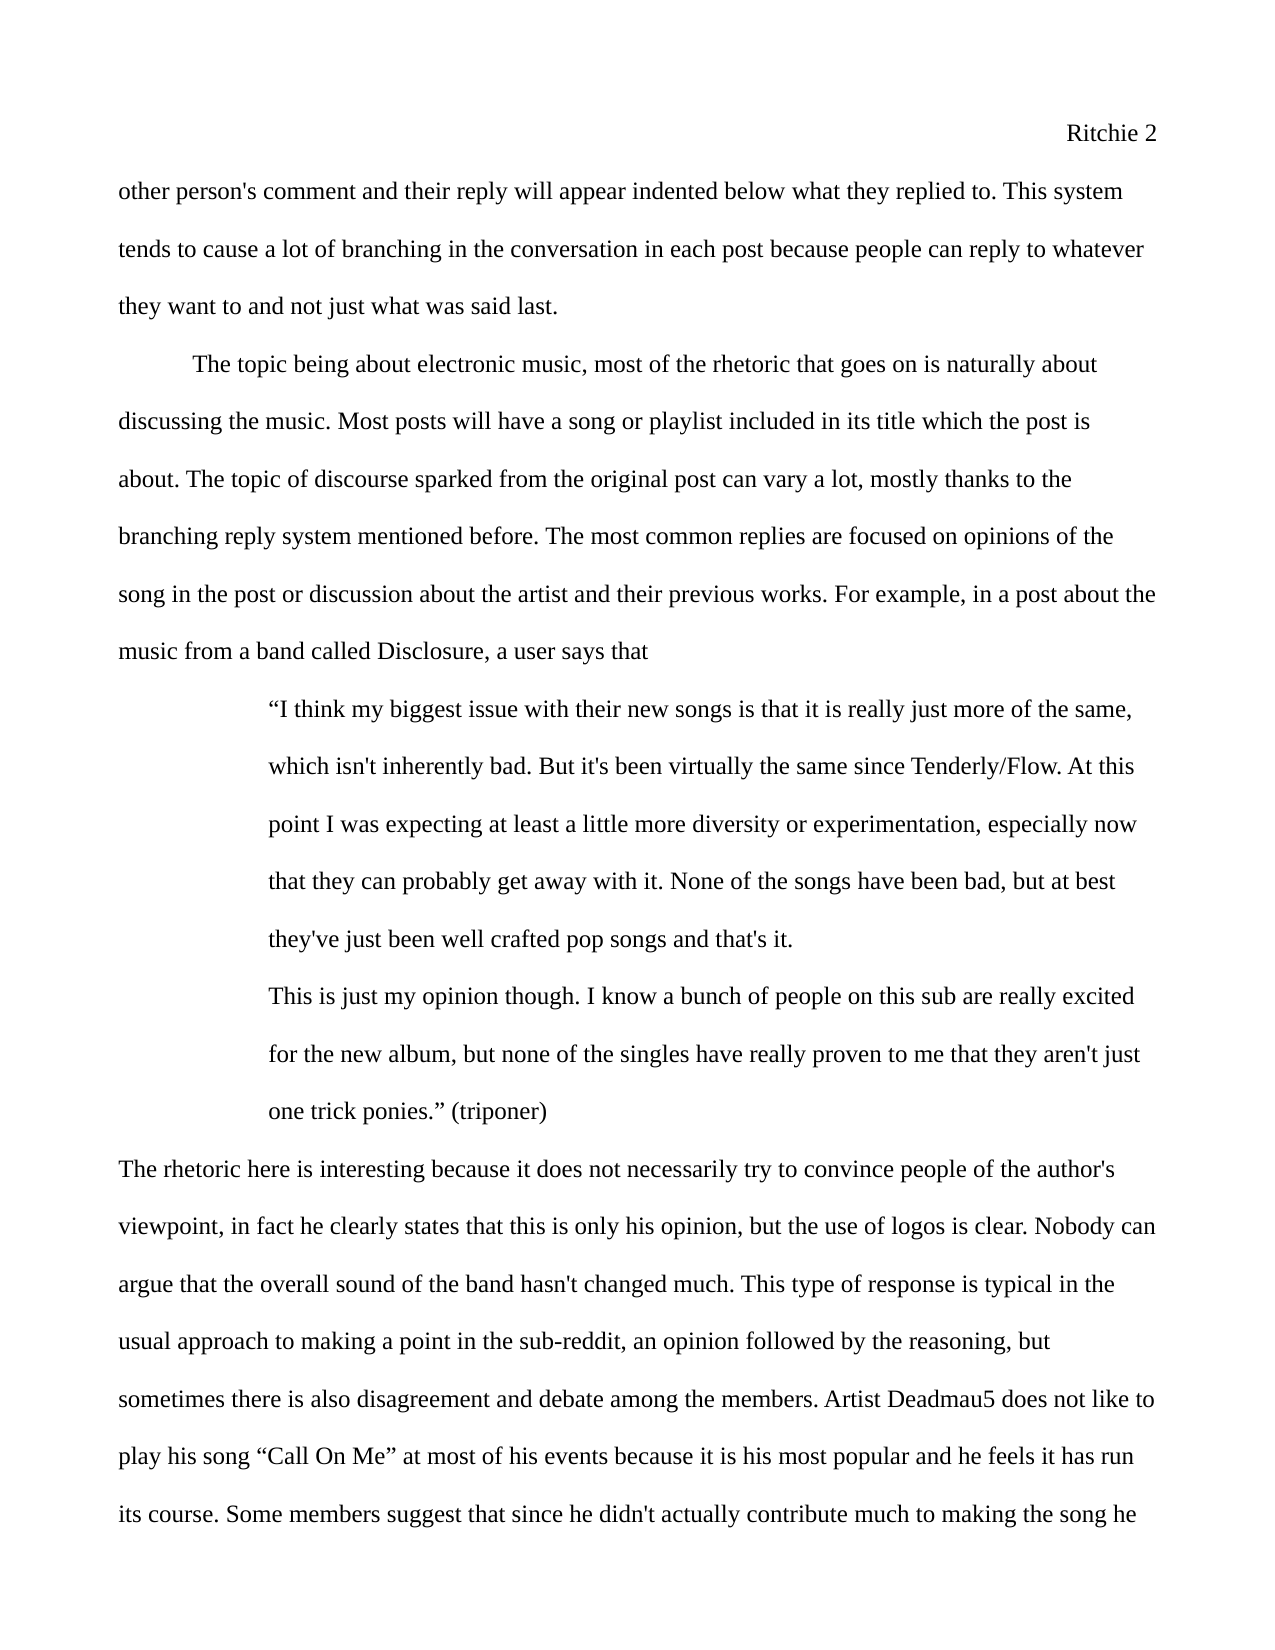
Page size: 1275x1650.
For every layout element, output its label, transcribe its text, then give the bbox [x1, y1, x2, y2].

text This is just my opinion though. I know a bunch of people on this sub are really excited for the new album, but none of the singles have really proven to me that they aren't just one trick ponies.” (triponer) [268, 981, 1157, 1125]
text other person's comment and their reply will appear indented below what they replied to. This system tends to cause a lot of branching in the conversation in each post because people can reply to whatever they want to and not just what was said last. [118, 176, 1157, 320]
text The topic being about electronic music, most of the rhetoric that goes on is naturally about discussing the music. Most posts will have a song or playlist included in its title which the post is about. The topic of discourse sparked from the original post can vary a lot, mostly thanks to the branching reply system mentioned before. The most common replies are focused on opinions of the song in the post or discussion about the artist and their previous works. For example, in a post about the music from a band called Disclosure, a user says that [118, 349, 1157, 665]
text “I think my biggest issue with their new songs is that it is really just more of the same, which isn't inherently bad. But it's been virtually the same since Tenderly/Flow. At this point I was expecting at least a little more diversity or experimentation, especially now that they can probably get away with it. None of the songs have been bad, but at best they've just been well crafted pop songs and that's it. [268, 694, 1157, 953]
text The rhetoric here is interesting because it does not necessarily try to convince people of the author's viewpoint, in fact he clearly states that this is only his opinion, but the use of logos is clear. Nobody can argue that the overall sound of the band hasn't changed much. This type of response is typical in the usual approach to making a point in the sub-reddit, an opinion followed by the reasoning, but sometimes there is also disagreement and debate among the members. Artist Deadmau5 does not like to play his song “Call On Me” at most of his events because it is his most popular and he feels it has run its course. Some members suggest that since he didn't actually contribute much to making the song he [118, 1154, 1157, 1528]
